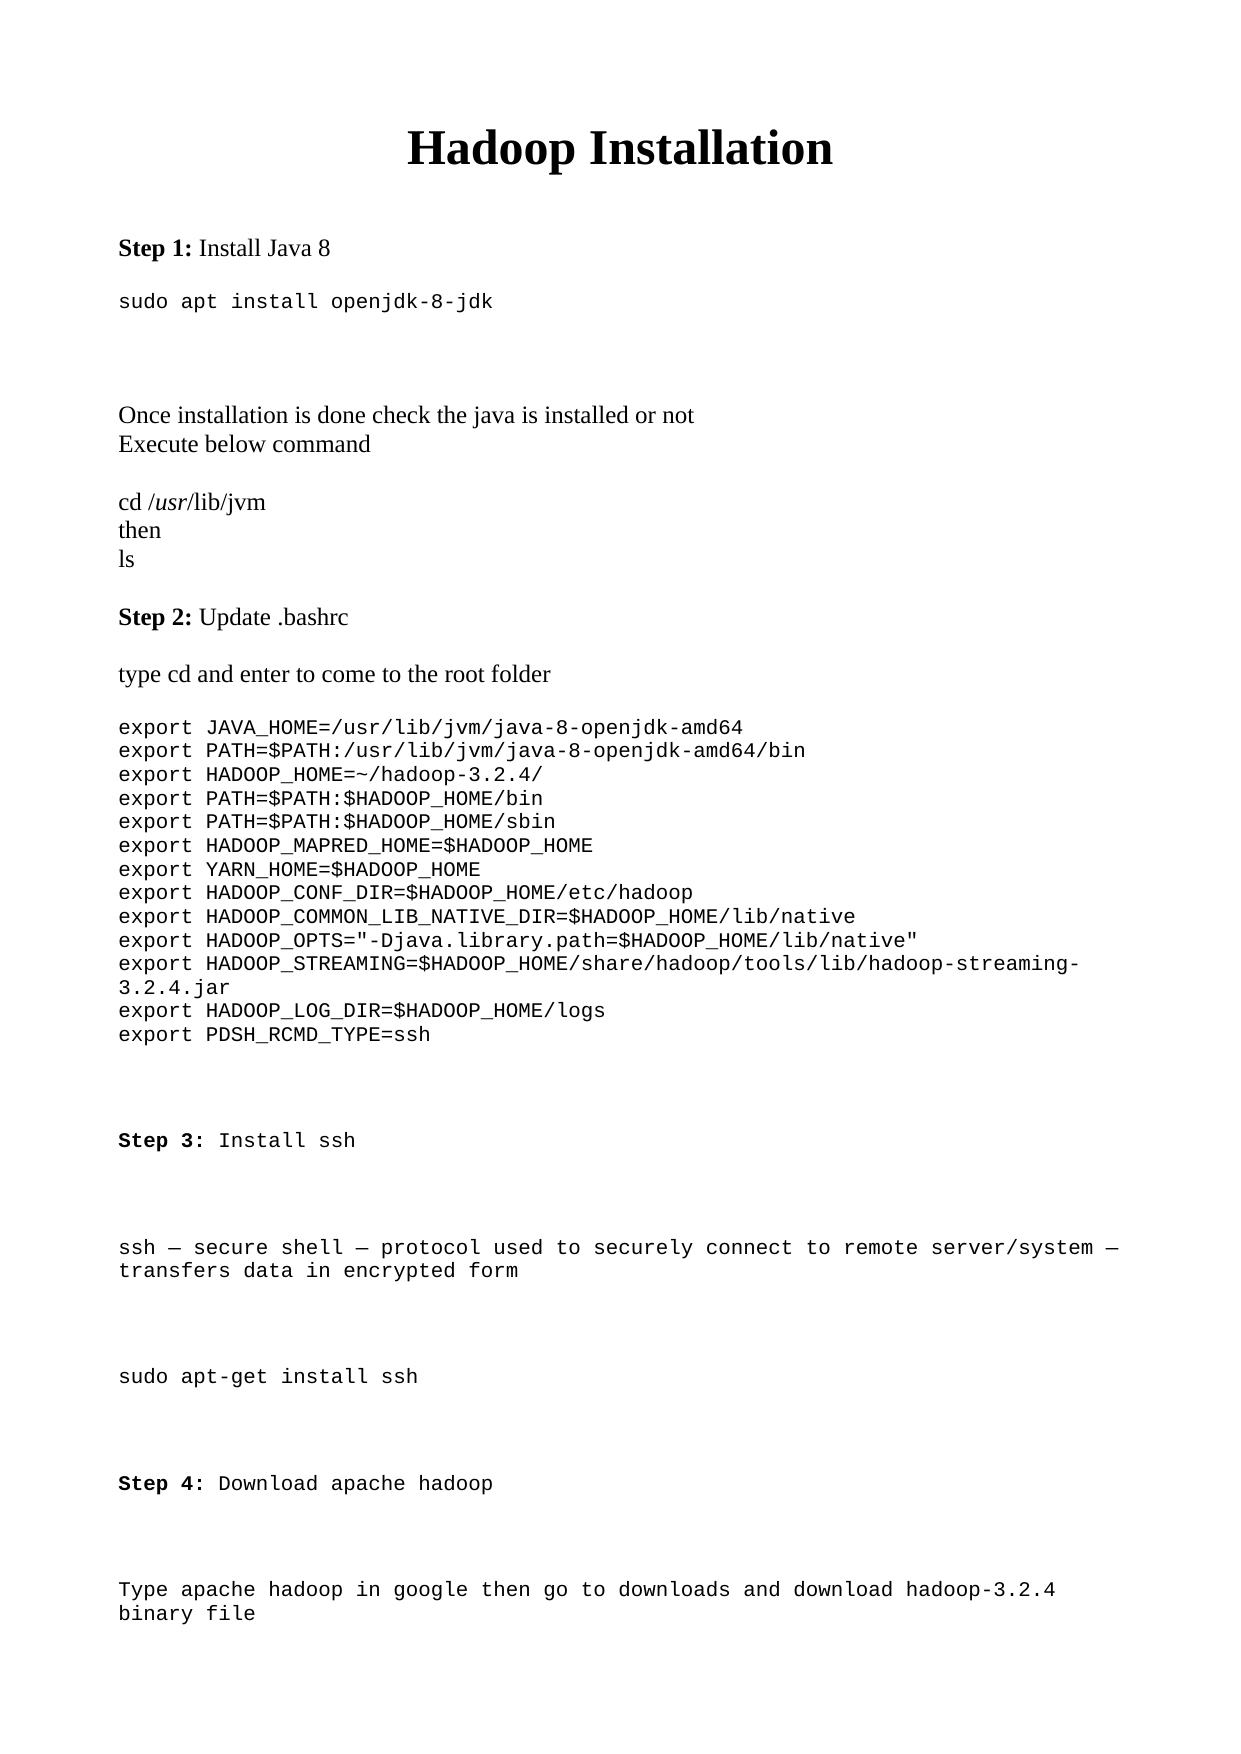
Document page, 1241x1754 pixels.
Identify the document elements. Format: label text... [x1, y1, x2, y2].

text export HADOOP_CONF_DIR=$HADOOP_HOME/etc/hadoop [118, 882, 1122, 906]
text export HADOOP_LOG_DIR=$HADOOP_HOME/logs [118, 1001, 1122, 1024]
text Step 4: Download apache hadoop [118, 1473, 1122, 1496]
text Type apache hadoop in google then go to downloads and download hadoop-3.2.4 binary file [118, 1579, 1122, 1626]
text export PATH=$PATH:/usr/lib/jvm/java-8-openjdk-amd64/bin [118, 740, 1122, 764]
text Step 2: Update .bashrc [118, 602, 1122, 631]
text sudo apt-get install ssh [118, 1367, 1122, 1390]
text Execute below command [118, 429, 1122, 458]
text Step 3: Install ssh [118, 1130, 1122, 1154]
text then [118, 516, 1122, 544]
text sudo apt install openjdk-8-jdk [118, 291, 1122, 314]
text export HADOOP_HOME=~/hadoop-3.2.4/ [118, 764, 1122, 788]
text type cd and enter to come to the root folder [118, 659, 1122, 688]
text cd /usr/lib/jvm [118, 487, 1122, 516]
text export JAVA_HOME=/usr/lib/jvm/java-8-openjdk-amd64 [118, 717, 1122, 740]
text Hadoop Installation [118, 118, 1122, 176]
text Step 1: Install Java 8 [118, 233, 1122, 262]
text Once installation is done check the java is installed or not [118, 401, 1122, 429]
text export PATH=$PATH:$HADOOP_HOME/bin [118, 788, 1122, 811]
text export HADOOP_STREAMING=$HADOOP_HOME/share/hadoop/tools/lib/hadoop-streaming-3.2.4.jar [118, 953, 1122, 1001]
text export YARN_HOME=$HADOOP_HOME [118, 859, 1122, 882]
text ssh — secure shell — protocol used to securely connect to remote server/system — transfers data in encrypted form [118, 1237, 1122, 1284]
text export PATH=$PATH:$HADOOP_HOME/sbin [118, 811, 1122, 835]
text export HADOOP_COMMON_LIB_NATIVE_DIR=$HADOOP_HOME/lib/native [118, 906, 1122, 929]
text export HADOOP_OPTS="-Djava.library.path=$HADOOP_HOME/lib/native" [118, 929, 1122, 953]
text export PDSH_RCMD_TYPE=ssh [118, 1024, 1122, 1048]
text export HADOOP_MAPRED_HOME=$HADOOP_HOME [118, 835, 1122, 859]
text ls [118, 544, 1122, 573]
